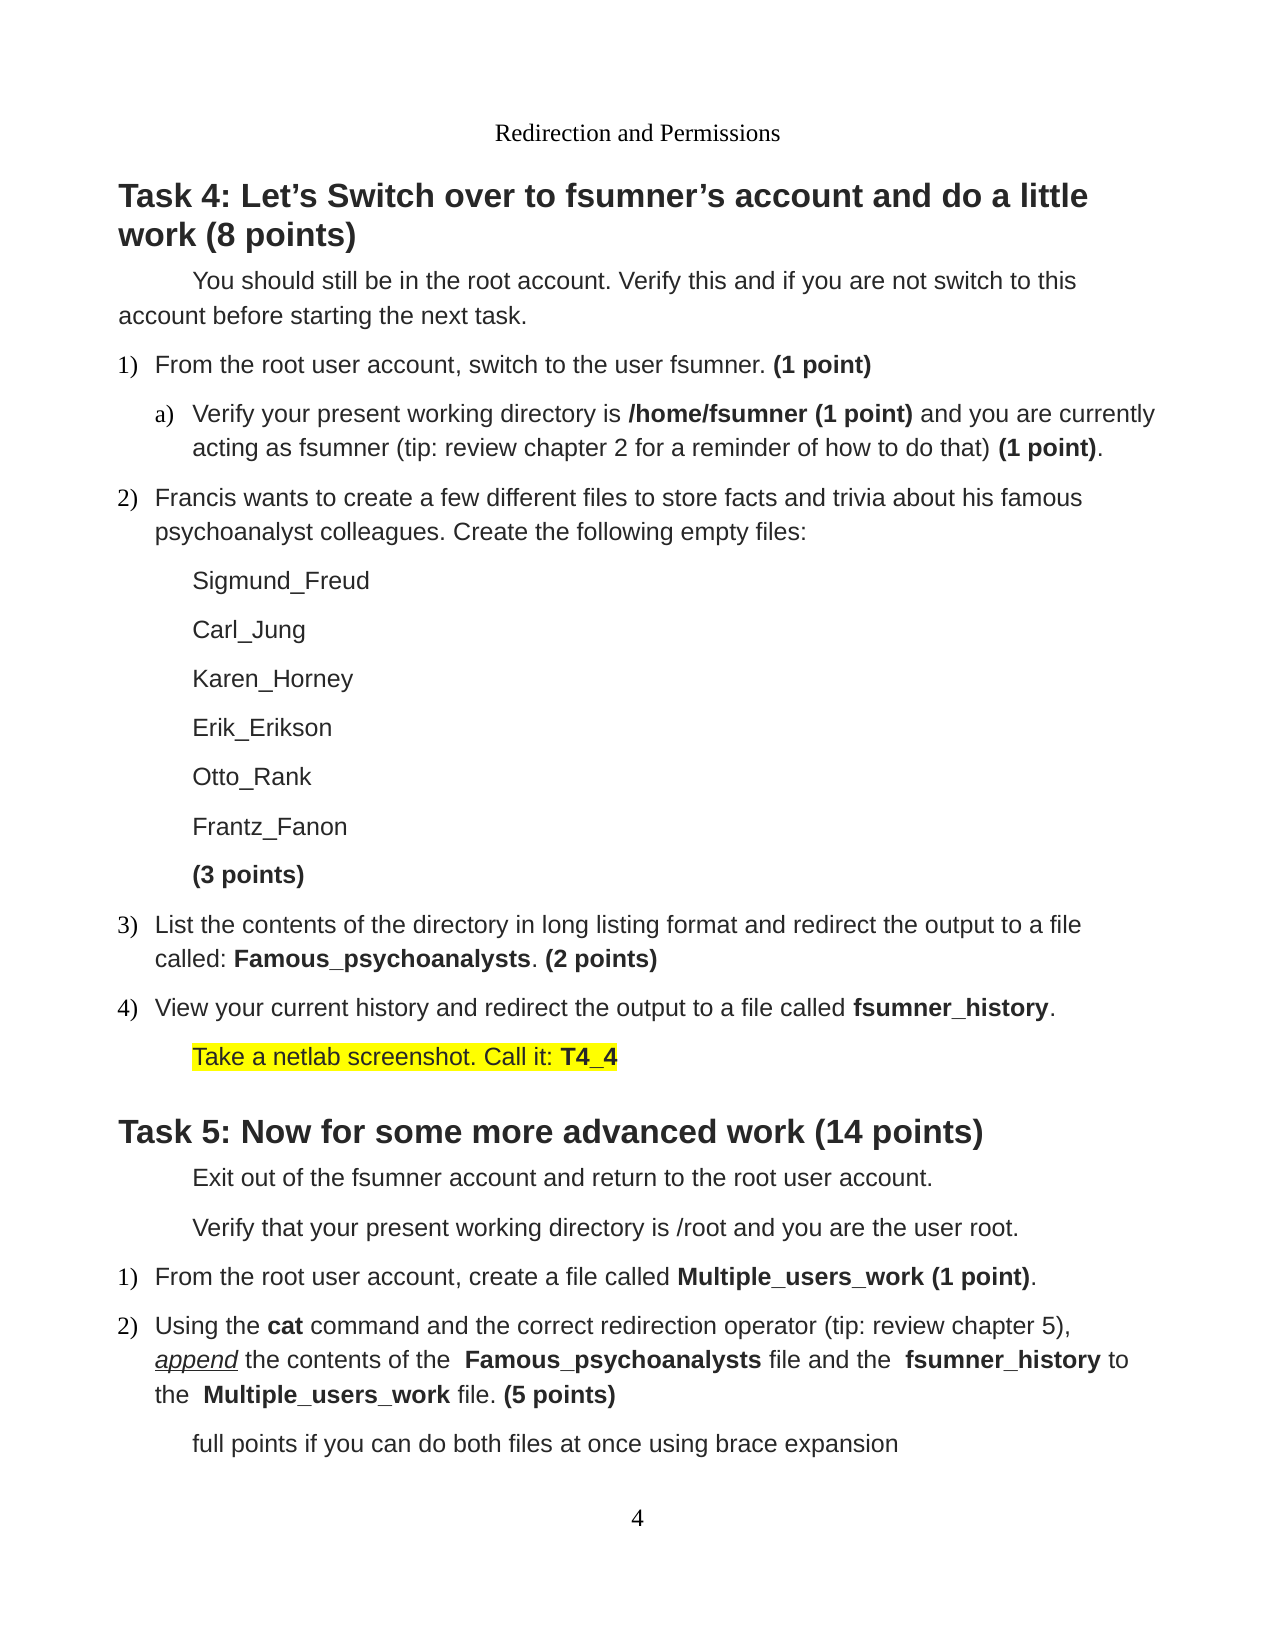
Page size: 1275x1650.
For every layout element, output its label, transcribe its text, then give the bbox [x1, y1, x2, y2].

text Otto_Rank [118, 762, 1157, 791]
list View your current history and redirect the output to a file called fsumner_history. [117, 993, 1157, 1022]
text Exit out of the fsumner account and return to the root user account. [118, 1163, 1157, 1192]
list Using the cat command and the correct redirection operator (tip: review chapter 5), append the contents of the Famous_psychoanalysts file and the fsumner_history to the Multiple_users_work file. (5 points) [117, 1311, 1157, 1408]
text Verify that your present working directory is /root and you are the user root. [118, 1212, 1157, 1241]
list Take a netlab screenshot. Call it: T4_4 [154, 1042, 1157, 1071]
text Carl_Jung [118, 615, 1157, 644]
text (3 points) [118, 861, 1157, 889]
subtitle Task 4: Let’s Switch over to fsumner’s account and do a little work (8 points) [118, 176, 1157, 254]
list From the root user account, switch to the user fsumner. (1 point) [117, 350, 1157, 378]
list List the contents of the directory in long listing format and redirect the output to a file called: Famous_psychoanalysts. (2 points) [117, 909, 1157, 973]
list From the root user account, create a file called Multiple_users_work (1 point). [117, 1262, 1157, 1290]
text Karen_Horney [118, 664, 1157, 693]
text Sigmund_Freud [118, 566, 1157, 595]
text Erik_Erikson [118, 713, 1157, 742]
subtitle Task 5: Now for some more advanced work (14 points) [118, 1112, 1157, 1151]
list Verify your present working directory is /home/fsumner (1 point) and you are currently acting as fsumner (tip: review chapter 2 for a reminder of how to do that) (1 point). [154, 399, 1157, 462]
list Francis wants to create a few different files to store facts and trivia about his famous psychoanalyst colleagues. Create the following empty files: [117, 482, 1157, 546]
text You should still be in the root account. Verify this and if you are not switch to this account before starting the next task. [118, 266, 1157, 329]
list full points if you can do both files at once using brace expansion [154, 1429, 1157, 1458]
text Frantz_Fanon [118, 811, 1157, 840]
